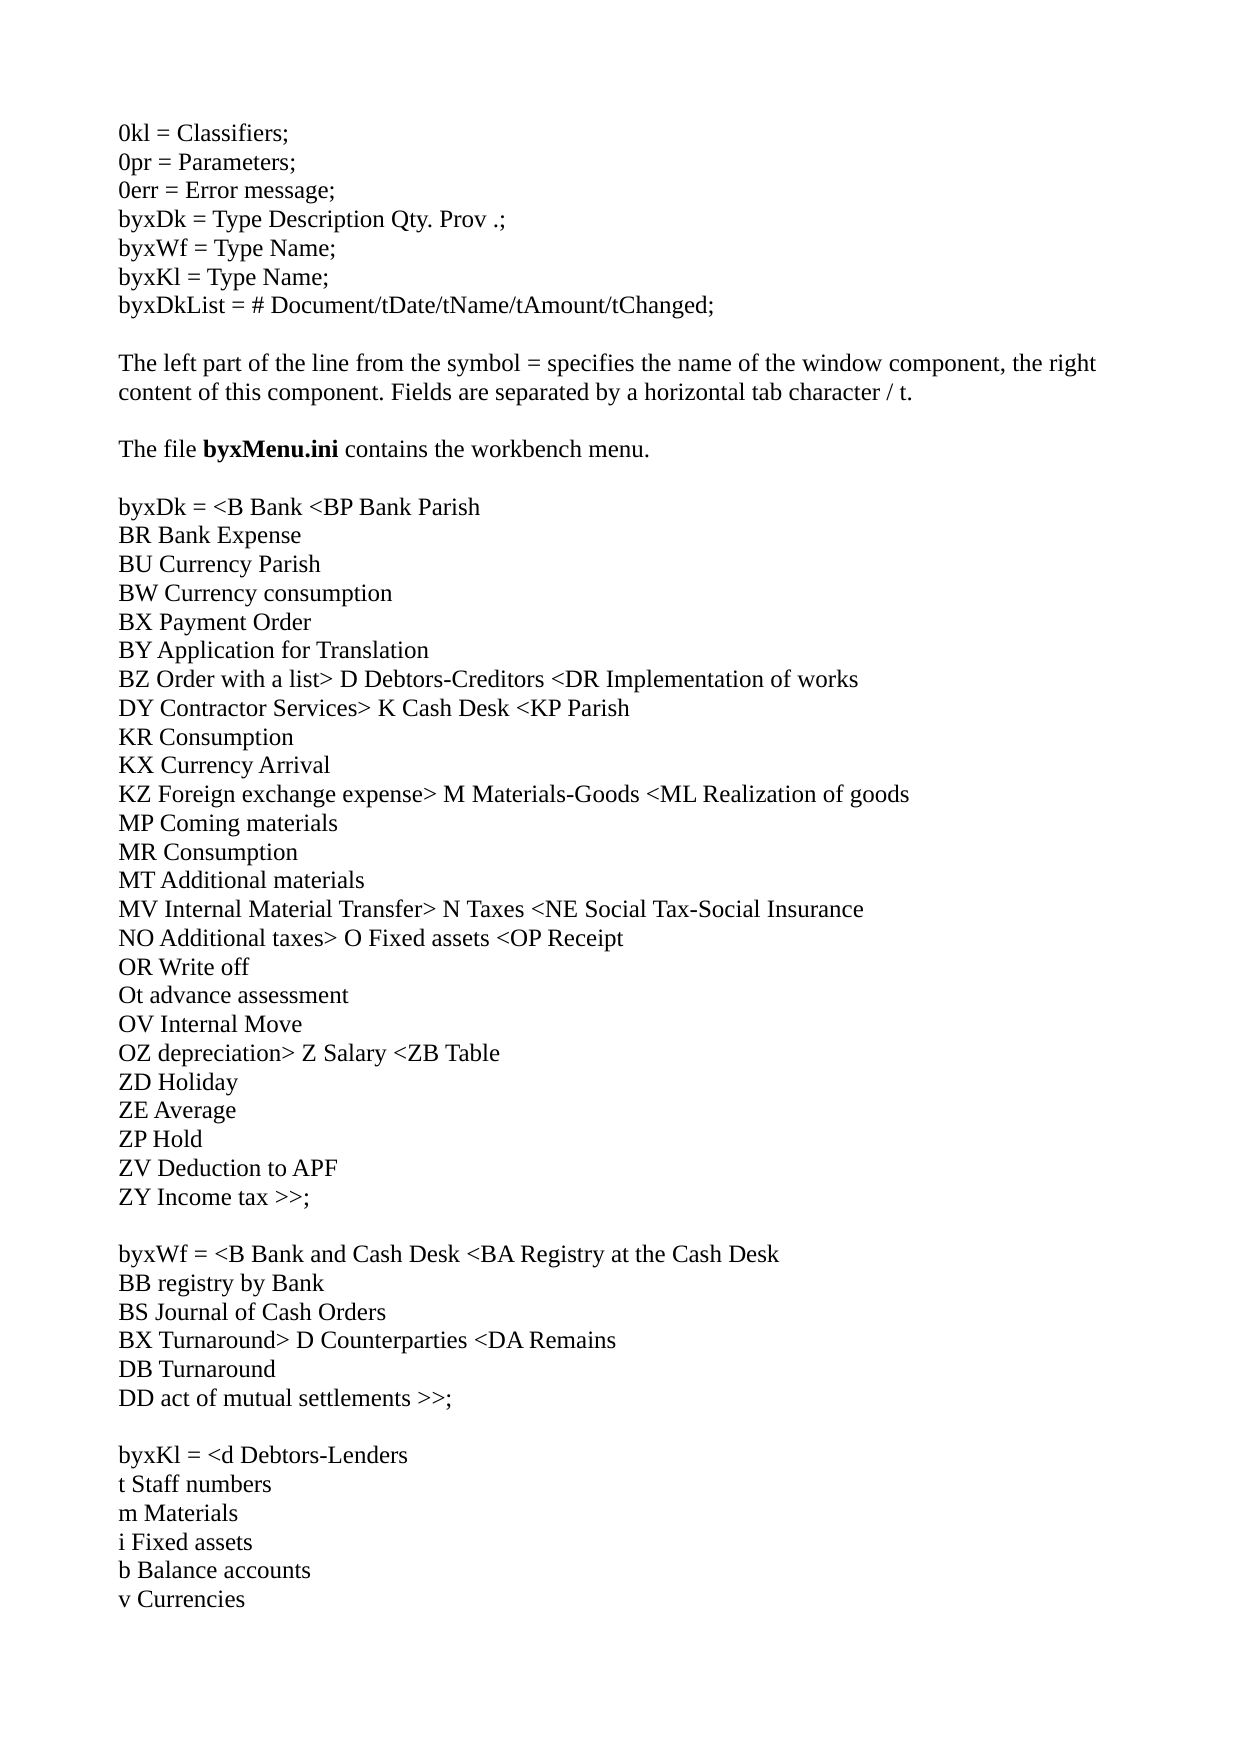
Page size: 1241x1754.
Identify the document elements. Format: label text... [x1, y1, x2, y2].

text DY Contractor Services> K Cash Desk <KP Parish [118, 693, 1122, 722]
text ZE Average [118, 1096, 1122, 1124]
text KZ Foreign exchange expense> M Materials-Goods <ML Realization of goods [118, 779, 1122, 808]
text BX Turnaround> D Counterparties <DA Remains [118, 1326, 1122, 1354]
text ZD Holiday [118, 1067, 1122, 1096]
text MV Internal Material Transfer> N Taxes <NE Social Tax-Social Insurance [118, 894, 1122, 923]
text byxDk = <B Bank <BP Bank Parish [118, 492, 1122, 521]
text BX Payment Order [118, 607, 1122, 636]
text MP Coming materials [118, 808, 1122, 837]
text byxDkList = # Document/tDate/tName/tAmount/tChanged; [118, 291, 1122, 319]
text v Currencies [118, 1584, 1122, 1613]
text BW Currency consumption [118, 578, 1122, 607]
text 0err = Error message; [118, 176, 1122, 204]
text t Staff numbers [118, 1469, 1122, 1498]
text DD act of mutual settlements >>; [118, 1383, 1122, 1412]
text ZP Hold [118, 1124, 1122, 1153]
text The file byxMenu.ini contains the workbench menu. [118, 434, 1122, 463]
text OV Internal Move [118, 1009, 1122, 1038]
text b Balance accounts [118, 1556, 1122, 1584]
text BU Currency Parish [118, 549, 1122, 578]
text ZV Deduction to APF [118, 1153, 1122, 1182]
text BS Journal of Cash Orders [118, 1297, 1122, 1326]
text DB Turnaround [118, 1354, 1122, 1383]
text i Fixed assets [118, 1527, 1122, 1556]
text Ot advance assessment [118, 981, 1122, 1009]
text byxWf = <B Bank and Cash Desk <BA Registry at the Cash Desk [118, 1239, 1122, 1268]
text m Materials [118, 1498, 1122, 1527]
text NO Additional taxes> O Fixed assets <OP Receipt [118, 923, 1122, 952]
text 0pr = Parameters; [118, 147, 1122, 176]
text OZ depreciation> Z Salary <ZB Table [118, 1038, 1122, 1067]
text 0kl = Classifiers; [118, 118, 1122, 147]
text The left part of the line from the symbol = specifies the name of the window component, the right content of this component. Fields are separated by a horizontal tab character / t. [118, 348, 1122, 406]
text KR Consumption [118, 722, 1122, 751]
text KX Currency Arrival [118, 751, 1122, 779]
text byxKl = Type Name; [118, 262, 1122, 291]
text byxWf = Type Name; [118, 233, 1122, 262]
text MT Additional materials [118, 866, 1122, 894]
text BB registry by Bank [118, 1268, 1122, 1297]
text OR Write off [118, 952, 1122, 981]
text ZY Income tax >>; [118, 1182, 1122, 1211]
text byxDk = Type Description Qty. Prov .; [118, 204, 1122, 233]
text BY Application for Translation [118, 636, 1122, 664]
text MR Consumption [118, 837, 1122, 866]
text BZ Order with a list> D Debtors-Creditors <DR Implementation of works [118, 664, 1122, 693]
text byxKl = <d Debtors-Lenders [118, 1441, 1122, 1469]
text BR Bank Expense [118, 521, 1122, 549]
